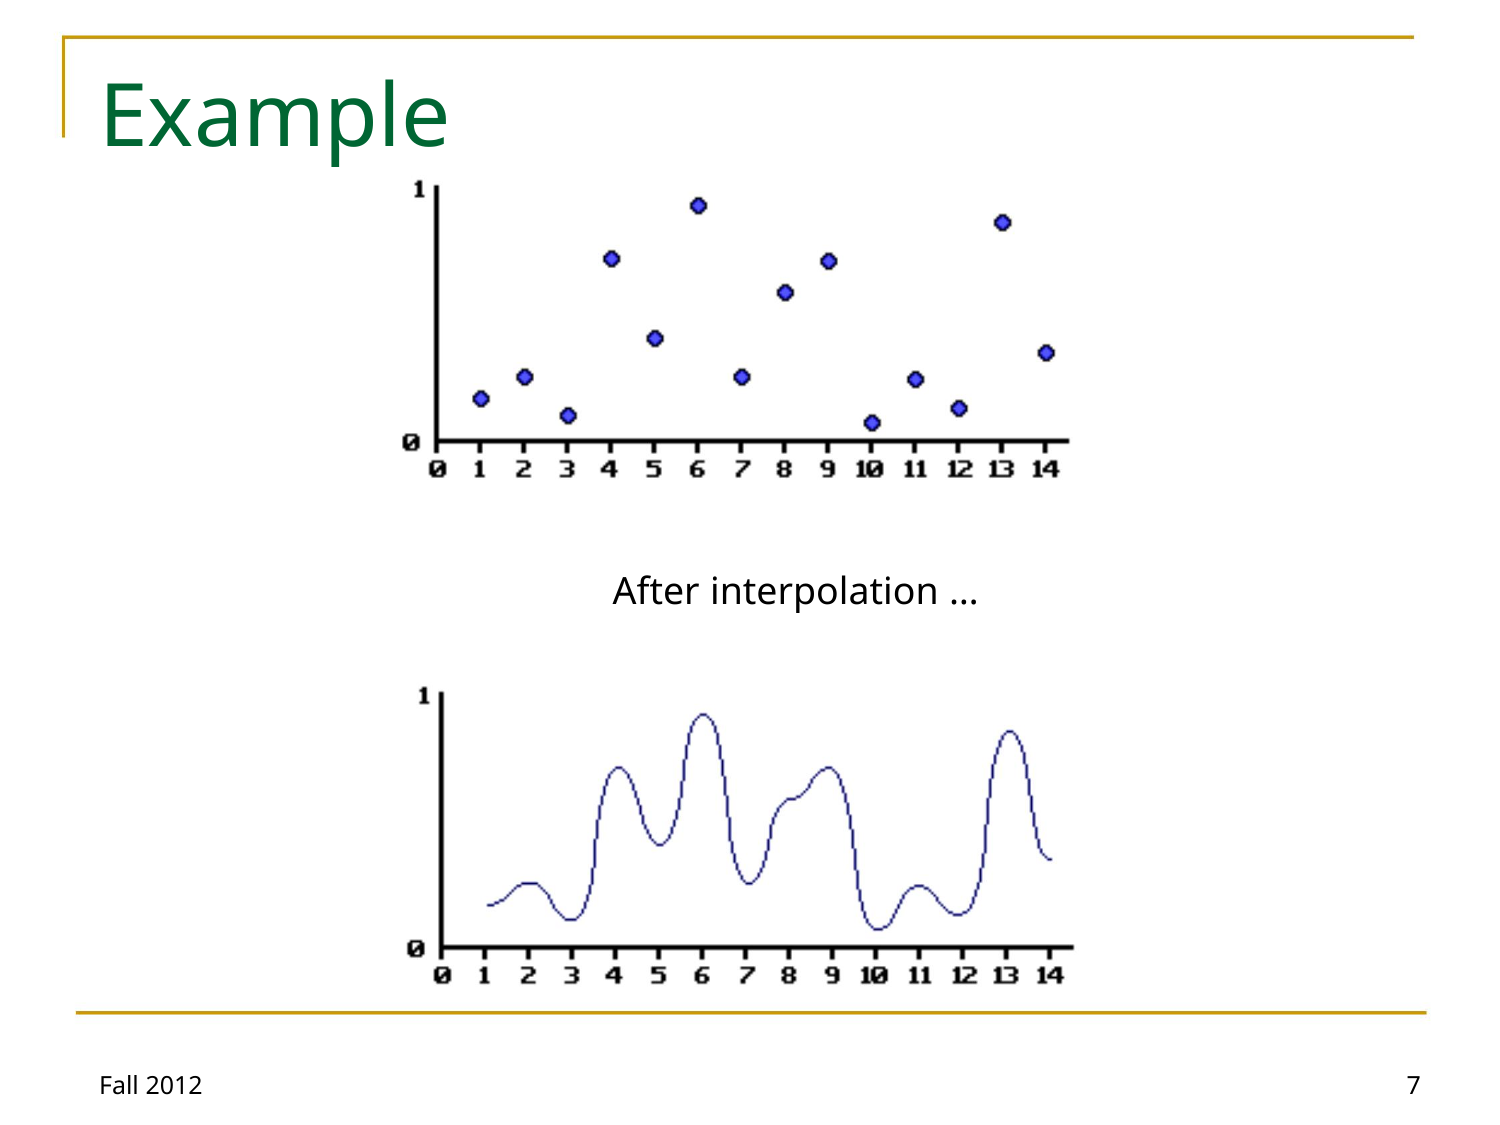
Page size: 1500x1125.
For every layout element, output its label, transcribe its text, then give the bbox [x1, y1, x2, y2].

text After interpolation … [612, 573, 992, 612]
text Example [99, 74, 553, 165]
text 7 [1406, 1074, 1439, 1100]
text Fall 2012 [99, 1074, 214, 1100]
picture [0, 0, 1500, 1125]
